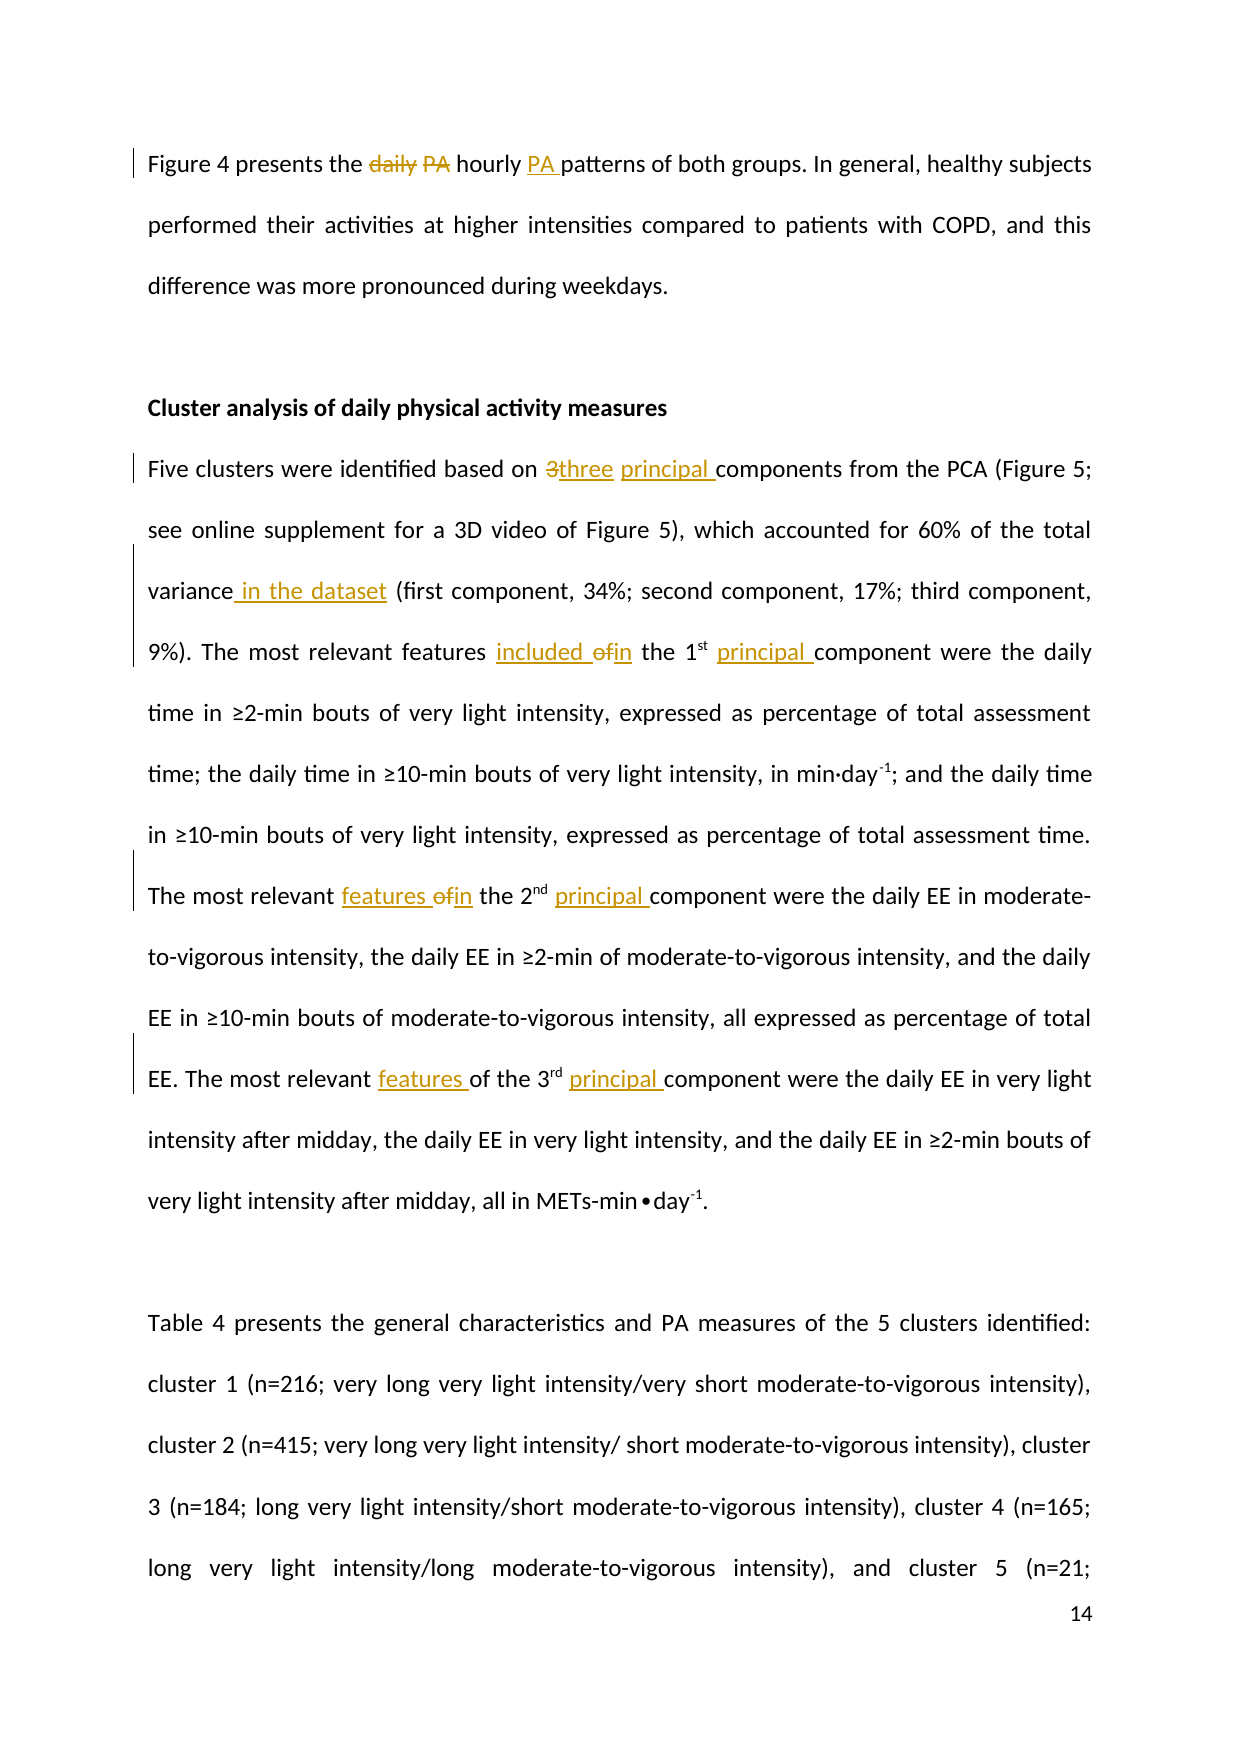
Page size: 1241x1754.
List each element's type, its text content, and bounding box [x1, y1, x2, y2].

text Cluster analysis of daily physical activity measures [148, 392, 1092, 422]
text Five clusters were identified based on three principal components from the PCA (Figure 5; see online supplement for a 3D video of Figure 5), which accounted for 60% of the total variance in the dataset (first component, 34%; second component, 17%; third component, 9%). The most relevant features included in the 1st principal component were the daily time in ≥2-min bouts of very light intensity, expressed as percentage of total assessment time; the daily time in ≥10-min bouts of very light intensity, in min·day-1; and the daily time in ≥10-min bouts of very light intensity, expressed as percentage of total assessment time. The most relevant features in the 2nd principal component were the daily EE in moderate-to-vigorous intensity, the daily EE in ≥2-min of moderate-to-vigorous intensity, and the daily EE in ≥10-min bouts of moderate-to-vigorous intensity, all expressed as percentage of total EE. The most relevant features of the 3rd principal component were the daily EE in very light intensity after midday, the daily EE in very light intensity, and the daily EE in ≥2-min bouts of very light intensity after midday, all in METs-min∙day-1. [148, 453, 1092, 1216]
text Table 4 presents the general characteristics and PA measures of the 5 clusters identified: cluster 1 (n=216; very long very light intensity/very short moderate-to-vigorous intensity), cluster 2 (n=415; very long very light intensity/ short moderate-to-vigorous intensity), cluster 3 (n=184; long very light intensity/short moderate-to-vigorous intensity), cluster 4 (n=165; long very light intensity/long moderate-to-vigorous intensity), and cluster 5 (n=21; [148, 1307, 1092, 1582]
text Figure 4 presents the hourly PA patterns of both groups. In general, healthy subjects performed their activities at higher intensities compared to patients with COPD, and this difference was more pronounced during weekdays. [148, 148, 1092, 300]
